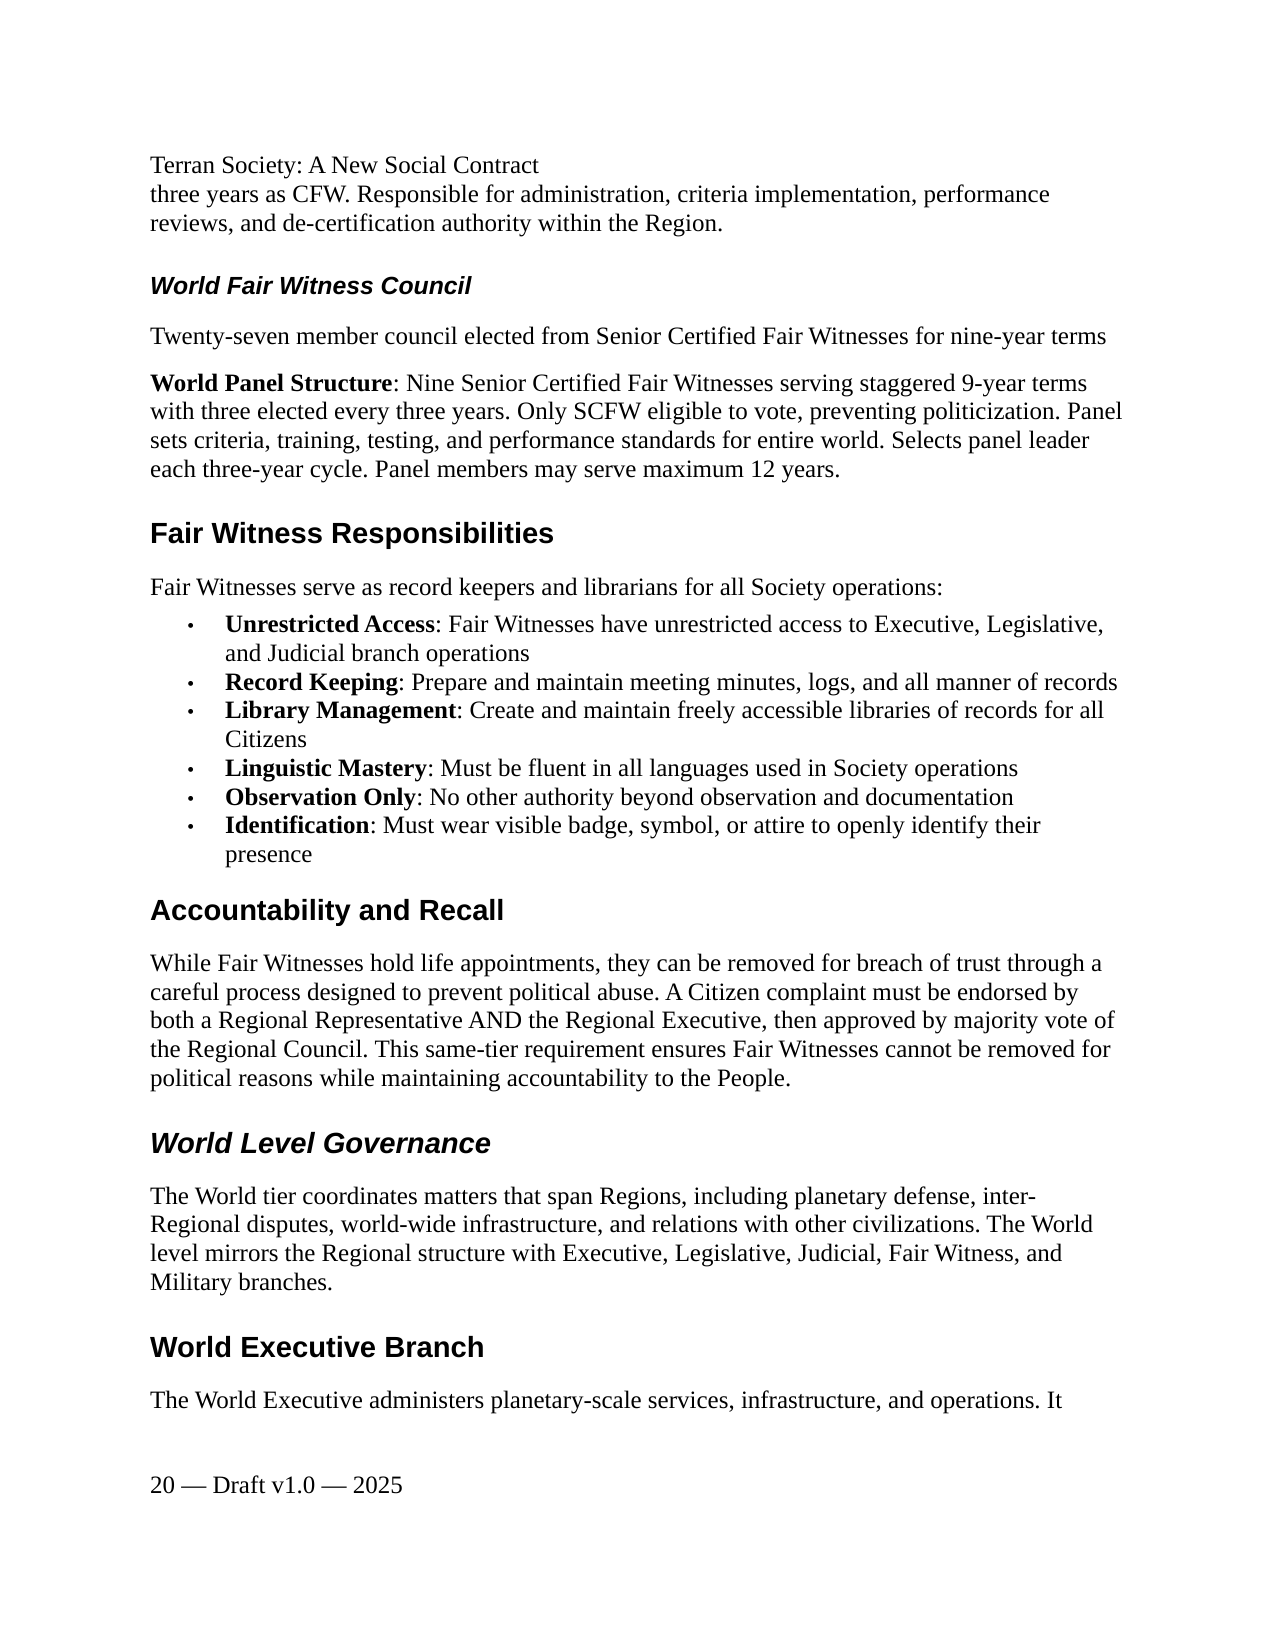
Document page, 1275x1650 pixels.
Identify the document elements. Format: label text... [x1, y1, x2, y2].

subtitle World Fair Witness Council [150, 271, 1125, 299]
list Observation Only: No other authority beyond observation and documentation [187, 782, 1125, 811]
subtitle Accountability and Recall [150, 893, 1125, 927]
text three years as CFW. Responsible for administration, criteria implementation, performance reviews, and de-certification authority within the Region. [150, 179, 1125, 237]
subtitle World Executive Branch [150, 1330, 1125, 1363]
list Linguistic Mastery: Must be fluent in all languages used in Society operations [187, 753, 1125, 782]
list Identification: Must wear visible badge, symbol, or attire to openly identify their presence [187, 811, 1125, 868]
list Unrestricted Access: Fair Witnesses have unrestricted access to Executive, Legislative, and Judicial branch operations [187, 609, 1125, 667]
subtitle Fair Witness Responsibilities [150, 517, 1125, 550]
subtitle World Level Governance [150, 1126, 1125, 1159]
text World Panel Structure: Nine Senior Certified Fair Witnesses serving staggered 9-year terms with three elected every three years. Only SCFW eligible to vote, preventing politicization. Panel sets criteria, training, testing, and performance standards for entire world. Selects panel leader each three-year cycle. Panel members may serve maximum 12 years. [150, 368, 1125, 483]
text Twenty-seven member council elected from Senior Certified Fair Witnesses for nine-year terms [150, 321, 1125, 350]
list Record Keeping: Prepare and maintain meeting minutes, logs, and all manner of records [187, 667, 1125, 696]
text The World tier coordinates matters that span Regions, including planetary defense, inter-Regional disputes, world-wide infrastructure, and relations with other civilizations. The World level mirrors the Regional structure with Executive, Legislative, Judicial, Fair Witness, and Military branches. [150, 1181, 1125, 1296]
text Fair Witnesses serve as record keepers and librarians for all Society operations: [150, 572, 1125, 600]
text While Fair Witnesses hold life appointments, they can be removed for breach of trust through a careful process designed to prevent political abuse. A Citizen complaint must be endorsed by both a Regional Representative AND the Regional Executive, then approved by majority vote of the Regional Council. This same-tier requirement ensures Fair Witnesses cannot be removed for political reasons while maintaining accountability to the People. [150, 948, 1125, 1092]
text The World Executive administers planetary-scale services, infrastructure, and operations. It [150, 1385, 1125, 1413]
list Library Management: Create and maintain freely accessible libraries of records for all Citizens [187, 696, 1125, 753]
